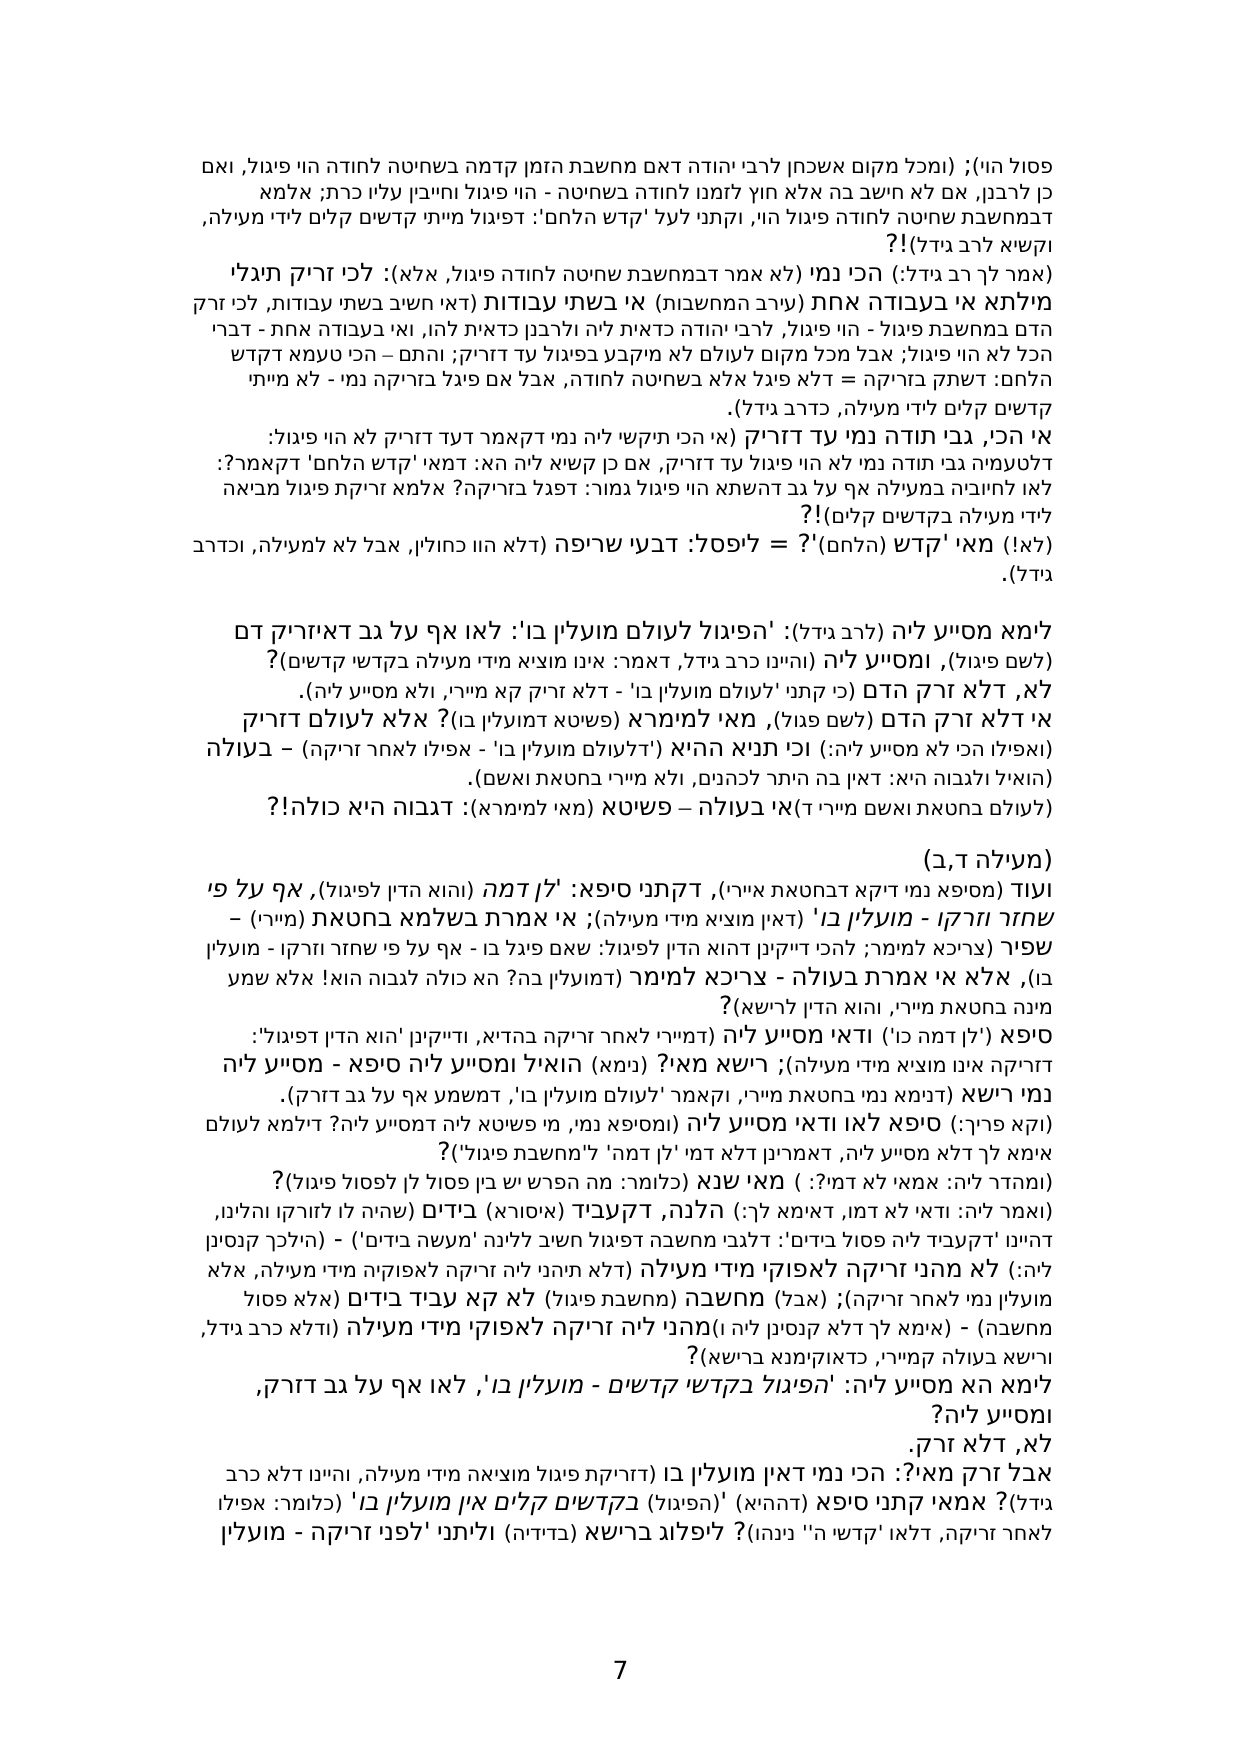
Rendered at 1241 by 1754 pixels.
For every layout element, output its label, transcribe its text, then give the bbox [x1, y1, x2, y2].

text (ומהדר ליה: אמאי לא דמי?: ) מאי שנא (כלומר: מה הפרש יש בין פסול לן לפסול פיגול)? [187, 1166, 1053, 1195]
text (ואמר ליה: ודאי לא דמו, דאימא לך:) הלנה, דקעביד (איסורא) בידים (שהיה לו לזורקו והלינו, דהיינו 'דקעביד ליה פסול בידים': דלגבי מחשבה דפיגול חשיב ללינה 'מעשה בידים') - (הילכך קנסינן ליה:) לא מהני זריקה לאפוקי מידי מעילה (דלא תיהני ליה זריקה לאפוקיה מידי מעילה, אלא מועלין נמי לאחר זריקה); (אבל) מחשבה (מחשבת פיגול) לא קא עביד בידים (אלא פסול מחשבה) - (אימא לך דלא קנסינן ליה ו)מהני ליה זריקה לאפוקי מידי מעילה (ודלא כרב גידל, ורישא בעולה קמיירי, כדאוקימנא ברישא)? [187, 1195, 1053, 1371]
text פסול הוי); (ומכל מקום אשכחן לרבי יהודה דאם מחשבת הזמן קדמה בשחיטה לחודה הוי פיגול, ואם כן לרבנן, אם לא חישב בה אלא חוץ לזמנו לחודה בשחיטה - הוי פיגול וחייבין עליו כרת; אלמא דבמחשבת שחיטה לחודה פיגול הוי, וקתני לעל 'קדש הלחם': דפיגול מייתי קדשים קלים לידי מעילה, וקשיא לרב גידל)!? [187, 150, 1053, 258]
text (לעולם בחטאת ואשם מיירי ד)אי בעולה – פשיטא (מאי למימרא): דגבוה היא כולה!? [187, 792, 1053, 821]
text אי הכי, גבי תודה נמי עד דזריק (אי הכי תיקשי ליה נמי דקאמר דעד דזריק לא הוי פיגול: דלטעמיה גבי תודה נמי לא הוי פיגול עד דזריק, אם כן קשיא ליה הא: דמאי 'קדש הלחם' דקאמר?: לאו לחיוביה במעילה אף על גב דהשתא הוי פיגול גמור: דפגל בזריקה? אלמא זריקת פיגול מביאה לידי מעילה בקדשים קלים)!? [187, 421, 1053, 529]
text לימא הא מסייע ליה: 'הפיגול בקדשי קדשים - מועלין בו', לאו אף על גב דזרק, ומסייע ליה? [187, 1371, 1053, 1429]
text (מעילה ד,ב) [187, 845, 1053, 874]
text אבל זרק מאי?: הכי נמי דאין מועלין בו (דזריקת פיגול מוציאה מידי מעילה, והיינו דלא כרב גידל)? אמאי קתני סיפא (דההיא) '(הפיגול) בקדשים קלים אין מועלין בו' (כלומר: אפילו לאחר זריקה, דלאו 'קדשי ה'' נינהו)? ליפלוג ברישא (בדידיה) וליתני 'לפני זריקה - מועלין [187, 1458, 1053, 1546]
text לא, דלא זרק הדם (כי קתני 'לעולם מועלין בו' - דלא זריק קא מיירי, ולא מסייע ליה). [187, 675, 1053, 704]
text ועוד (מסיפא נמי דיקא דבחטאת איירי), דקתני סיפא: 'לן דמה (והוא הדין לפיגול), אף על פי שחזר וזרקו - מועלין בו' (דאין מוציא מידי מעילה); אי אמרת בשלמא בחטאת (מיירי) – שפיר (צריכא למימר; להכי דייקינן דהוא הדין לפיגול: שאם פיגל בו - אף על פי שחזר וזרקו - מועלין בו), אלא אי אמרת בעולה - צריכא למימר (דמועלין בה? הא כולה לגבוה הוא! אלא שמע מינה בחטאת מיירי, והוא הדין לרישא)? [187, 874, 1053, 1020]
text (לא!) מאי 'קדש (הלחם)'? = ליפסל: דבעי שריפה (דלא הוו כחולין, אבל לא למעילה, וכדרב גידל). [187, 529, 1053, 588]
text אי דלא זרק הדם (לשם פגול), מאי למימרא (פשיטא דמועלין בו)? אלא לעולם דזריק (ואפילו הכי לא מסייע ליה:) וכי תניא ההיא ('דלעולם מועלין בו' - אפילו לאחר זריקה) – בעולה (הואיל ולגבוה היא: דאין בה היתר לכהנים, ולא מיירי בחטאת ואשם). [187, 704, 1053, 792]
text (וקא פריך:) סיפא לאו ודאי מסייע ליה (ומסיפא נמי, מי פשיטא ליה דמסייע ליה? דילמא לעולם אימא לך דלא מסייע ליה, דאמרינן דלא דמי 'לן דמה' ל'מחשבת פיגול')? [187, 1108, 1053, 1166]
text סיפא ('לן דמה כו') ודאי מסייע ליה (דמיירי לאחר זריקה בהדיא, ודייקינן 'הוא הדין דפיגול': דזריקה אינו מוציא מידי מעילה); רישא מאי? (נימא) הואיל ומסייע ליה סיפא - מסייע ליה נמי רישא (דנימא נמי בחטאת מיירי, וקאמר 'לעולם מועלין בו', דמשמע אף על גב דזרק). [187, 1020, 1053, 1108]
text (אמר לך רב גידל:) הכי נמי (לא אמר דבמחשבת שחיטה לחודה פיגול, אלא): לכי זריק תיגלי מילתא אי בעבודה אחת (עירב המחשבות) אי בשתי עבודות (דאי חשיב בשתי עבודות, לכי זרק הדם במחשבת פיגול - הוי פיגול, לרבי יהודה כדאית ליה ולרבנן כדאית להו, ואי בעבודה אחת - דברי הכל לא הוי פיגול; אבל מכל מקום לעולם לא מיקבע בפיגול עד דזריק; והתם – הכי טעמא דקדש הלחם: דשתק בזריקה = דלא פיגל אלא בשחיטה לחודה, אבל אם פיגל בזריקה נמי - לא מייתי קדשים קלים לידי מעילה, כדרב גידל). [187, 258, 1053, 421]
text לימא מסייע ליה (לרב גידל): 'הפיגול לעולם מועלין בו': לאו אף על גב דאיזריק דם (לשם פיגול), ומסייע ליה (והיינו כרב גידל, דאמר: אינו מוציא מידי מעילה בקדשי קדשים)? [187, 616, 1053, 675]
text לא, דלא זרק. [187, 1429, 1053, 1458]
